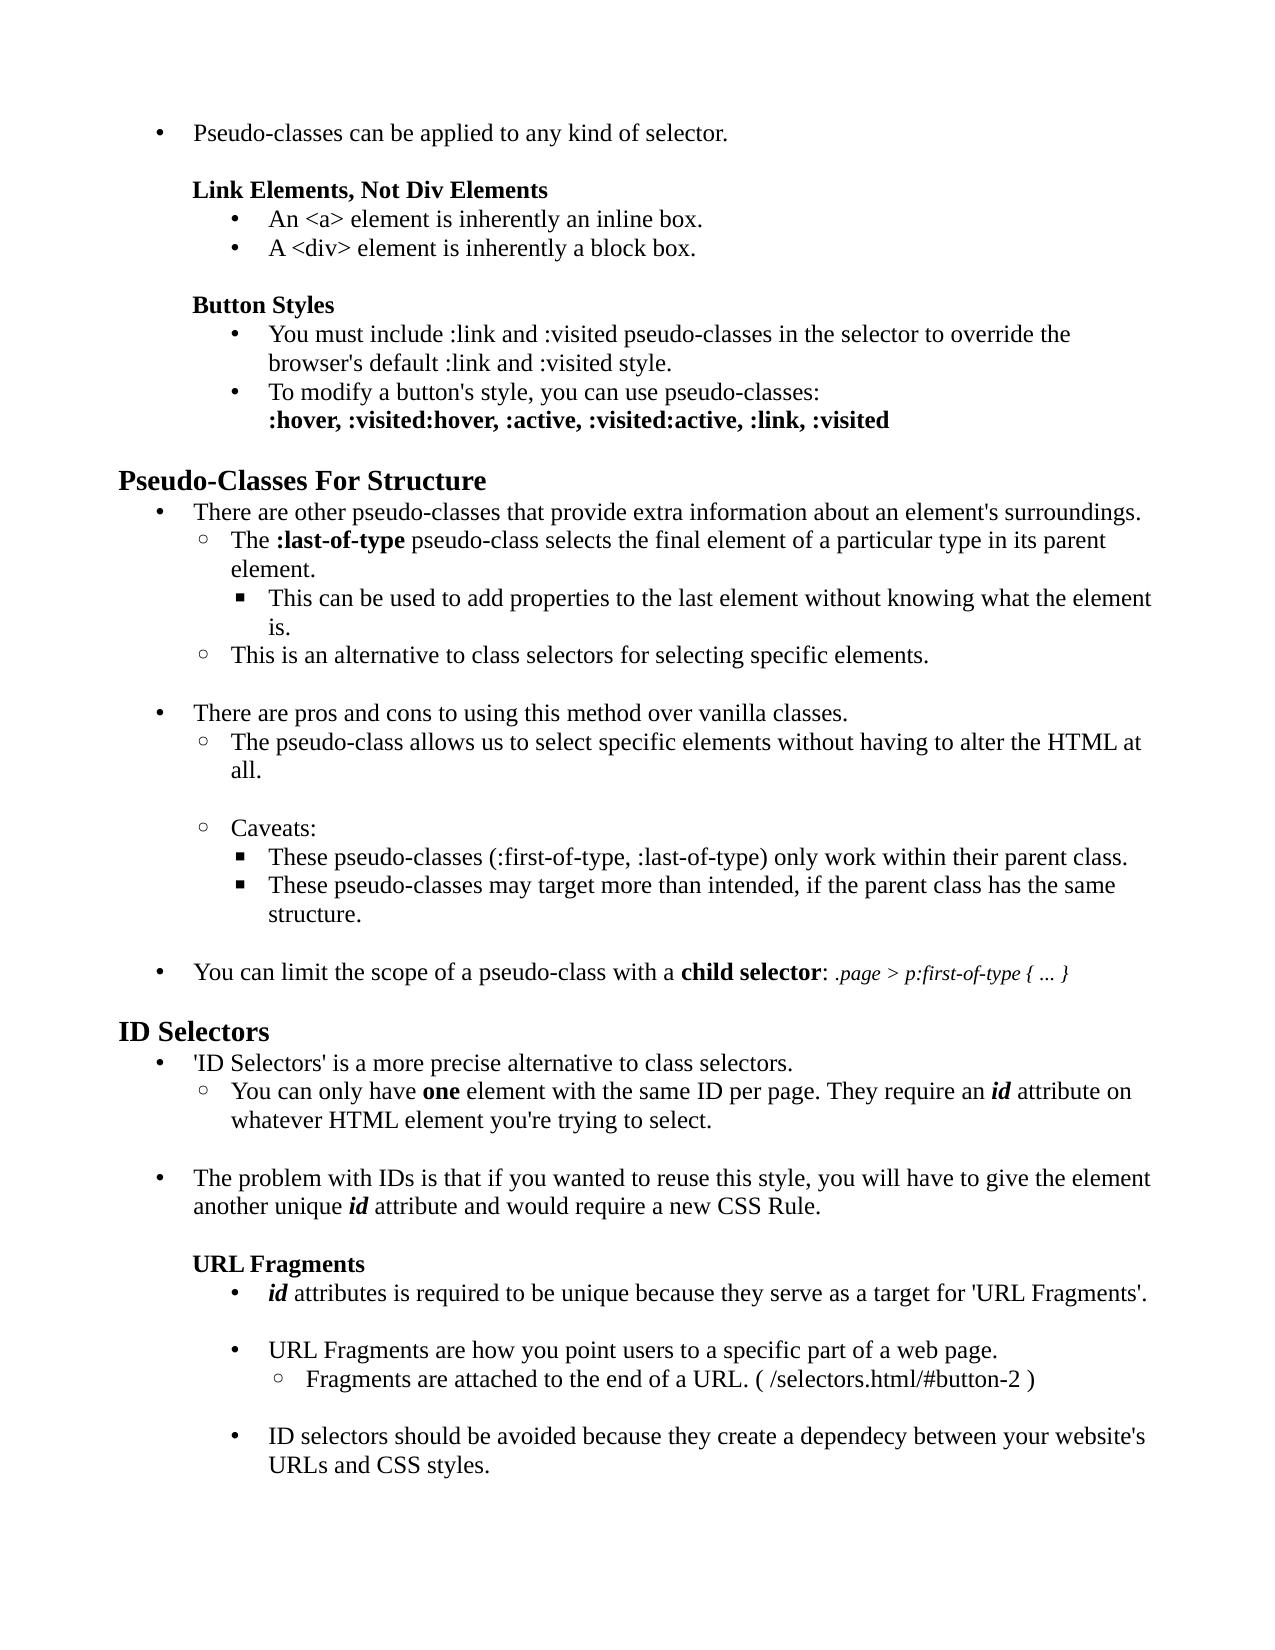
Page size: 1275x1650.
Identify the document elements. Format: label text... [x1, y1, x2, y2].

text Link Elements, Not Div Elements [118, 176, 1157, 204]
list id attributes is required to be unique because they serve as a target for 'URL Fragments'. [231, 1278, 1157, 1306]
list To modify a button's style, you can use pseudo-classes: :hover, :visited:hover, :active, :visited:active, :link, :visited [231, 377, 1157, 434]
list These pseudo-classes (:first-of-type, :last-of-type) only work within their parent class. [231, 842, 1157, 870]
list You can only have one element with the same ID per page. They require an id attribute on whatever HTML element you're trying to select. [193, 1076, 1157, 1134]
list An <a> element is inherently an inline box. [231, 204, 1157, 233]
list You must include :link and :visited pseudo-classes in the selector to override the browser's default :link and :visited style. [231, 319, 1157, 377]
text Pseudo-Classes For Structure [118, 463, 1157, 497]
text URL Fragments [118, 1249, 1157, 1278]
text Button Styles [118, 291, 1157, 319]
list ID selectors should be avoided because they create a dependecy between your website's URLs and CSS styles. [231, 1421, 1157, 1479]
list The problem with IDs is that if you wanted to reuse this style, you will have to give the element another unique id attribute and would require a new CSS Rule. [156, 1163, 1157, 1220]
list 'ID Selectors' is a more precise alternative to class selectors. [156, 1048, 1157, 1076]
list This can be used to add properties to the last element without knowing what the element is. [231, 583, 1157, 640]
list There are other pseudo-classes that provide extra information about an element's surroundings. [156, 497, 1157, 525]
list The :last-of-type pseudo-class selects the final element of a particular type in its parent element. [193, 525, 1157, 583]
list Pseudo-classes can be applied to any kind of selector. [156, 118, 1157, 147]
list This is an alternative to class selectors for selecting specific elements. [193, 640, 1157, 669]
list You can limit the scope of a pseudo-class with a child selector: .page > p:first-of-type { ... } [156, 957, 1157, 985]
list These pseudo-classes may target more than intended, if the parent class has the same structure. [231, 870, 1157, 928]
list URL Fragments are how you point users to a specific part of a web page. [231, 1335, 1157, 1364]
list The pseudo-class allows us to select specific elements without having to alter the HTML at all. [193, 727, 1157, 784]
list There are pros and cons to using this method over vanilla classes. [156, 698, 1157, 727]
text ID Selectors [118, 1014, 1157, 1048]
list A <div> element is inherently a block box. [231, 233, 1157, 262]
list Fragments are attached to the end of a URL. ( /selectors.html/#button-2 ) [268, 1364, 1157, 1393]
list Caveats: [193, 813, 1157, 842]
